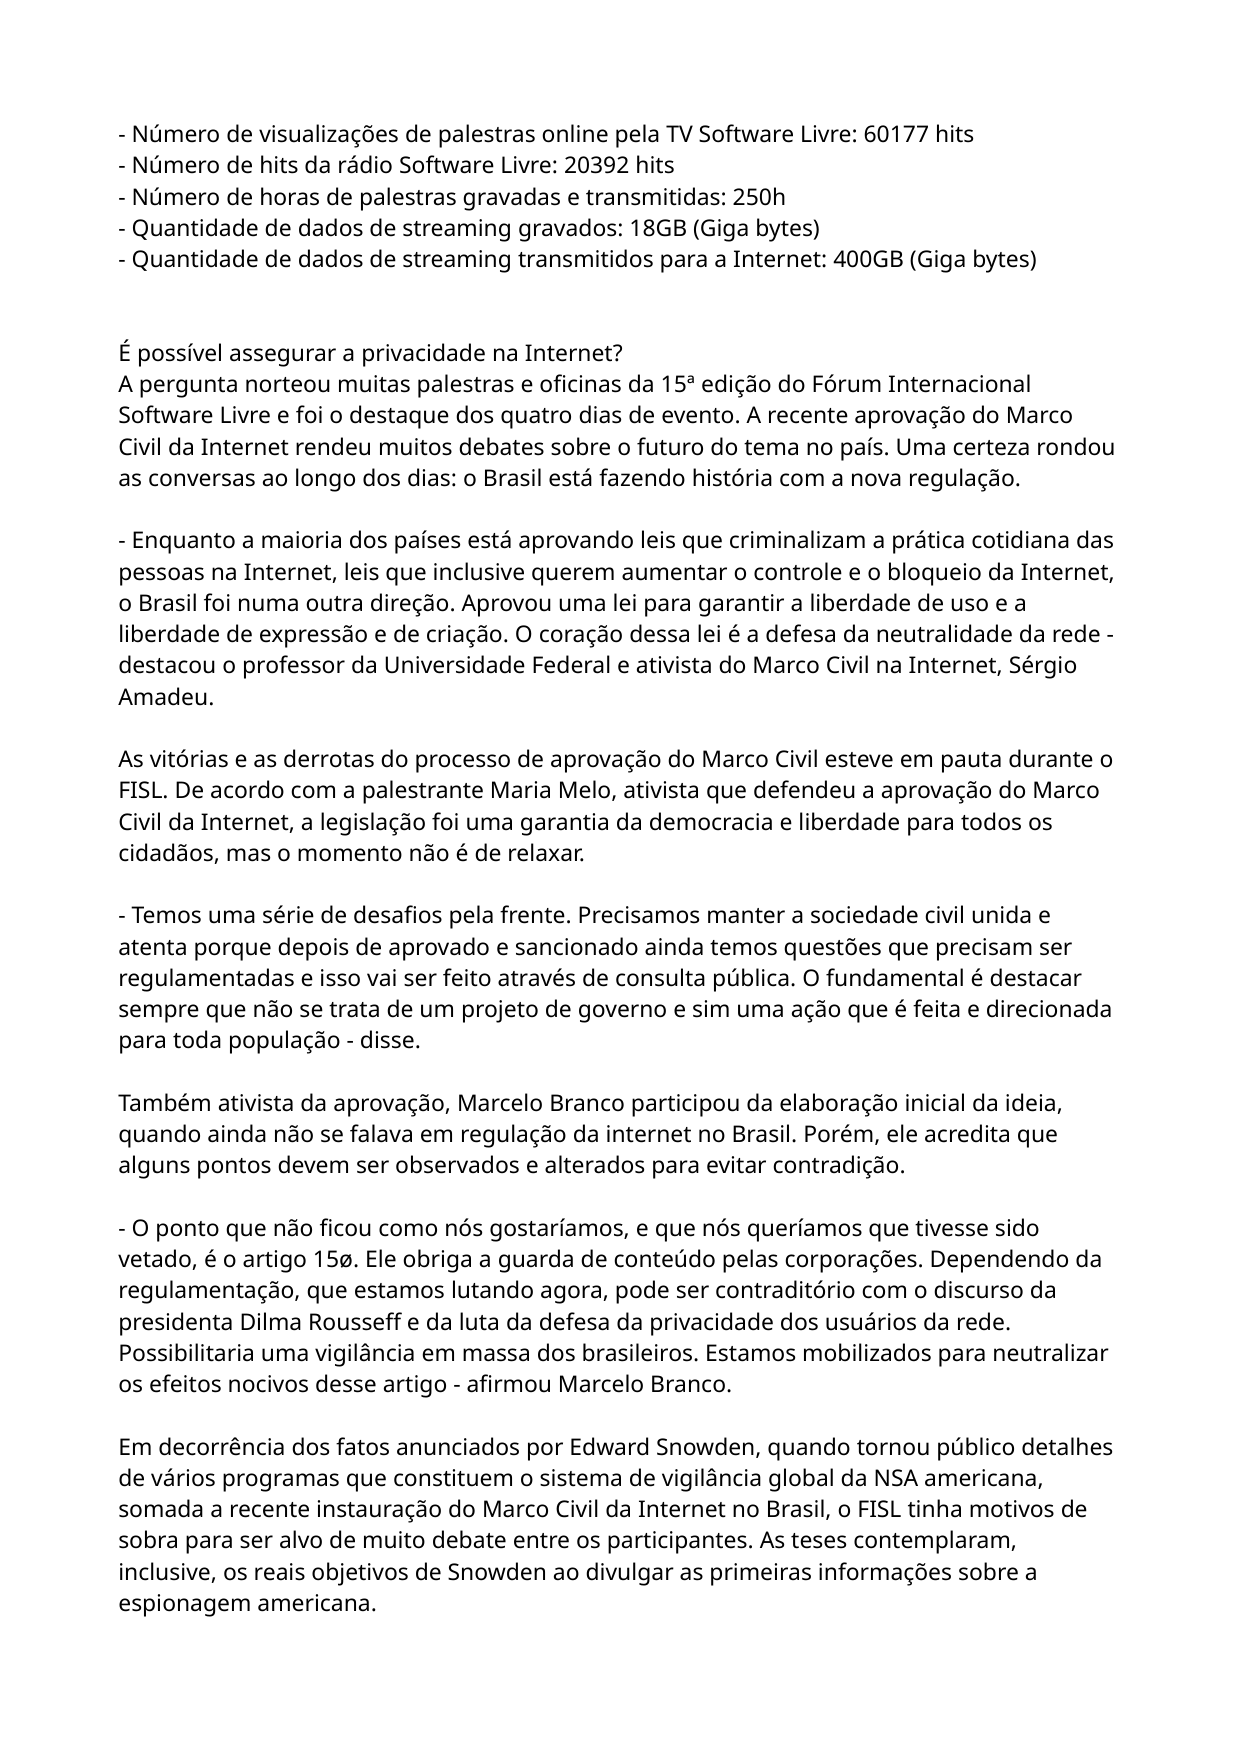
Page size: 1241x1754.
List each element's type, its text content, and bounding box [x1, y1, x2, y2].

text - Temos uma série de desafios pela frente. Precisamos manter a sociedade civil unida e atenta porque depois de aprovado e sancionado ainda temos questões que precisam ser regulamentadas e isso vai ser feito através de consulta pública. O fundamental é destacar sempre que não se trata de um projeto de governo e sim uma ação que é feita e direcionada para toda população - disse. [118, 899, 1122, 1056]
text Em decorrência dos fatos anunciados por Edward Snowden, quando tornou público detalhes de vários programas que constituem o sistema de vigilância global da NSA americana, somada a recente instauração do Marco Civil da Internet no Brasil, o FISL tinha motivos de sobra para ser alvo de muito debate entre os participantes. As teses contemplaram, inclusive, os reais objetivos de Snowden ao divulgar as primeiras informações sobre a espionagem americana. [118, 1431, 1122, 1618]
text A pergunta norteou muitas palestras e oficinas da 15ª edição do Fórum Internacional Software Livre e foi o destaque dos quatro dias de evento. A recente aprovação do Marco Civil da Internet rendeu muitos debates sobre o futuro do tema no país. Uma certeza rondou as conversas ao longo dos dias: o Brasil está fazendo história com a nova regulação. [118, 368, 1122, 493]
text - Quantidade de dados de streaming transmitidos para a Internet: 400GB (Giga bytes) [118, 243, 1122, 274]
text Também ativista da aprovação, Marcelo Branco participou da elaboração inicial da ideia, quando ainda não se falava em regulação da internet no Brasil. Porém, ele acredita que alguns pontos devem ser observados e alterados para evitar contradição. [118, 1087, 1122, 1181]
text - Número de horas de palestras gravadas e transmitidas: 250h [118, 181, 1122, 212]
text - Número de visualizações de palestras online pela TV Software Livre: 60177 hits [118, 118, 1122, 149]
text - Número de hits da rádio Software Livre: 20392 hits [118, 149, 1122, 181]
text As vitórias e as derrotas do processo de aprovação do Marco Civil esteve em pauta durante o FISL. De acordo com a palestrante Maria Melo, ativista que defendeu a aprovação do Marco Civil da Internet, a legislação foi uma garantia da democracia e liberdade para todos os cidadãos, mas o momento não é de relaxar. [118, 743, 1122, 868]
text - O ponto que não ficou como nós gostaríamos, e que nós queríamos que tivesse sido vetado, é o artigo 15ø. Ele obriga a guarda de conteúdo pelas corporações. Dependendo da regulamentação, que estamos lutando agora, pode ser contraditório com o discurso da presidenta Dilma Rousseff e da luta da defesa da privacidade dos usuários da rede. Possibilitaria uma vigilância em massa dos brasileiros. Estamos mobilizados para neutralizar os efeitos nocivos desse artigo - afirmou Marcelo Branco. [118, 1212, 1122, 1399]
text - Quantidade de dados de streaming gravados: 18GB (Giga bytes) [118, 212, 1122, 243]
text É possível assegurar a privacidade na Internet? [118, 337, 1122, 368]
text - Enquanto a maioria dos países está aprovando leis que criminalizam a prática cotidiana das pessoas na Internet, leis que inclusive querem aumentar o controle e o bloqueio da Internet, o Brasil foi numa outra direção. Aprovou uma lei para garantir a liberdade de uso e a liberdade de expressão e de criação. O coração dessa lei é a defesa da neutralidade da rede - destacou o professor da Universidade Federal e ativista do Marco Civil na Internet, Sérgio Amadeu. [118, 524, 1122, 712]
